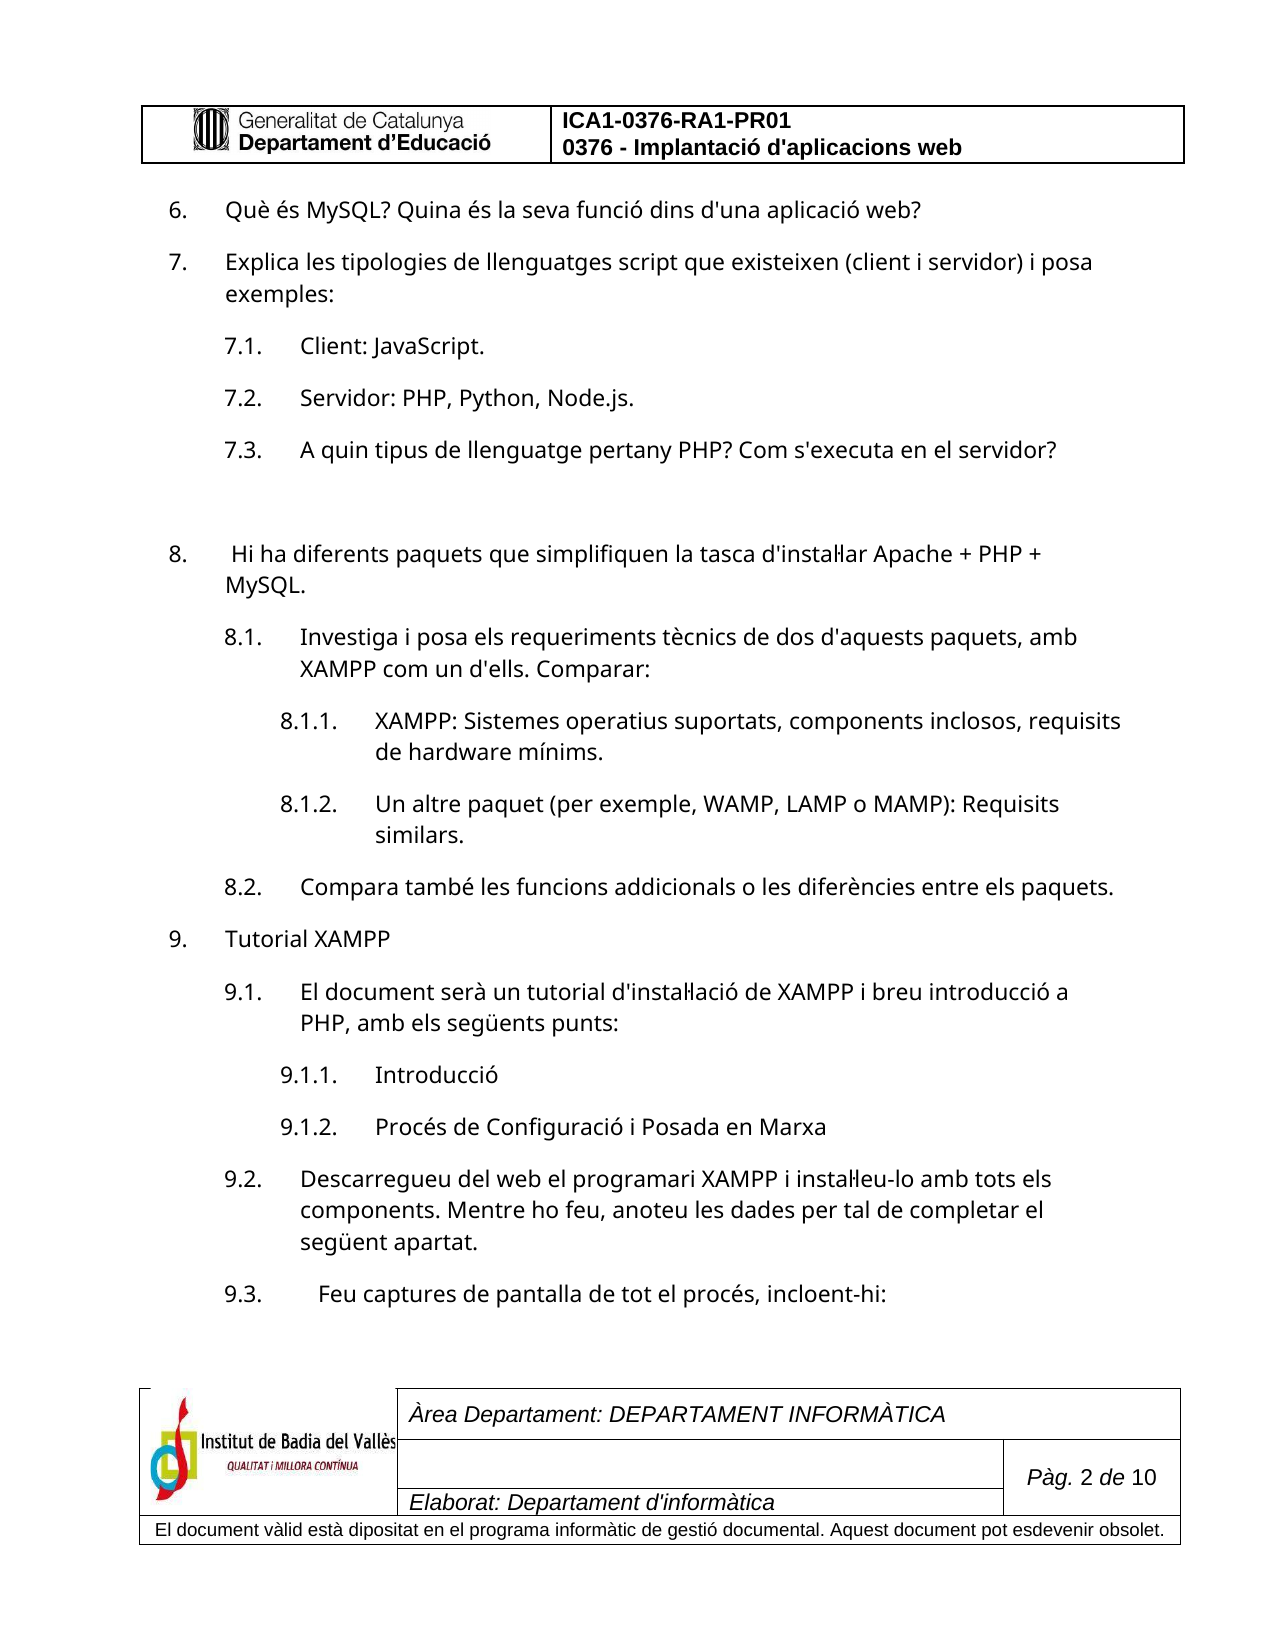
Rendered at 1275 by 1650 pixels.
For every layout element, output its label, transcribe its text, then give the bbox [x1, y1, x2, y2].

list Un altre paquet (per exemple, WAMP, LAMP o MAMP): Requisits similars. [337, 788, 1125, 850]
list XAMPP: Sistemes operatius suportats, components inclosos, requisits de hardware mínims. [337, 704, 1125, 767]
list A quin tipus de llenguatge pertany PHP? Com s'executa en el servidor? [262, 434, 1125, 465]
list Descarregueu del web el programari XAMPP i instal·leu-lo amb tots els components. Mentre ho feu, anoteu les dades per tal de completar el següent apartat. [262, 1163, 1125, 1257]
list Explica les tipologies de llenguatges script que existeixen (client i servidor) i posa exemples: [187, 246, 1125, 309]
list Introducció [337, 1059, 1125, 1090]
list Hi ha diferents paquets que simplifiquen la tasca d'instal·lar Apache + PHP + MySQL. [187, 538, 1125, 600]
picture [193, 107, 491, 155]
picture [150, 1388, 396, 1510]
list Feu captures de pantalla de tot el procés, incloent-hi: [262, 1277, 1125, 1309]
list Procés de Configuració i Posada en Marxa [337, 1111, 1125, 1142]
list Investiga i posa els requeriments tècnics de dos d'aquests paquets, amb XAMPP com un d'ells. Comparar: [262, 621, 1125, 684]
list Client: JavaScript. [262, 329, 1125, 361]
list Què és MySQL? Quina és la seva funció dins d'una aplicació web? [187, 194, 1125, 225]
list El document serà un tutorial d'instal·lació de XAMPP i breu introducció a PHP, amb els següents punts: [262, 975, 1125, 1038]
list Servidor: PHP, Python, Node.js. [262, 382, 1125, 413]
list Tutorial XAMPP [187, 923, 1125, 954]
list Compara també les funcions addicionals o les diferències entre els paquets. [262, 871, 1125, 902]
